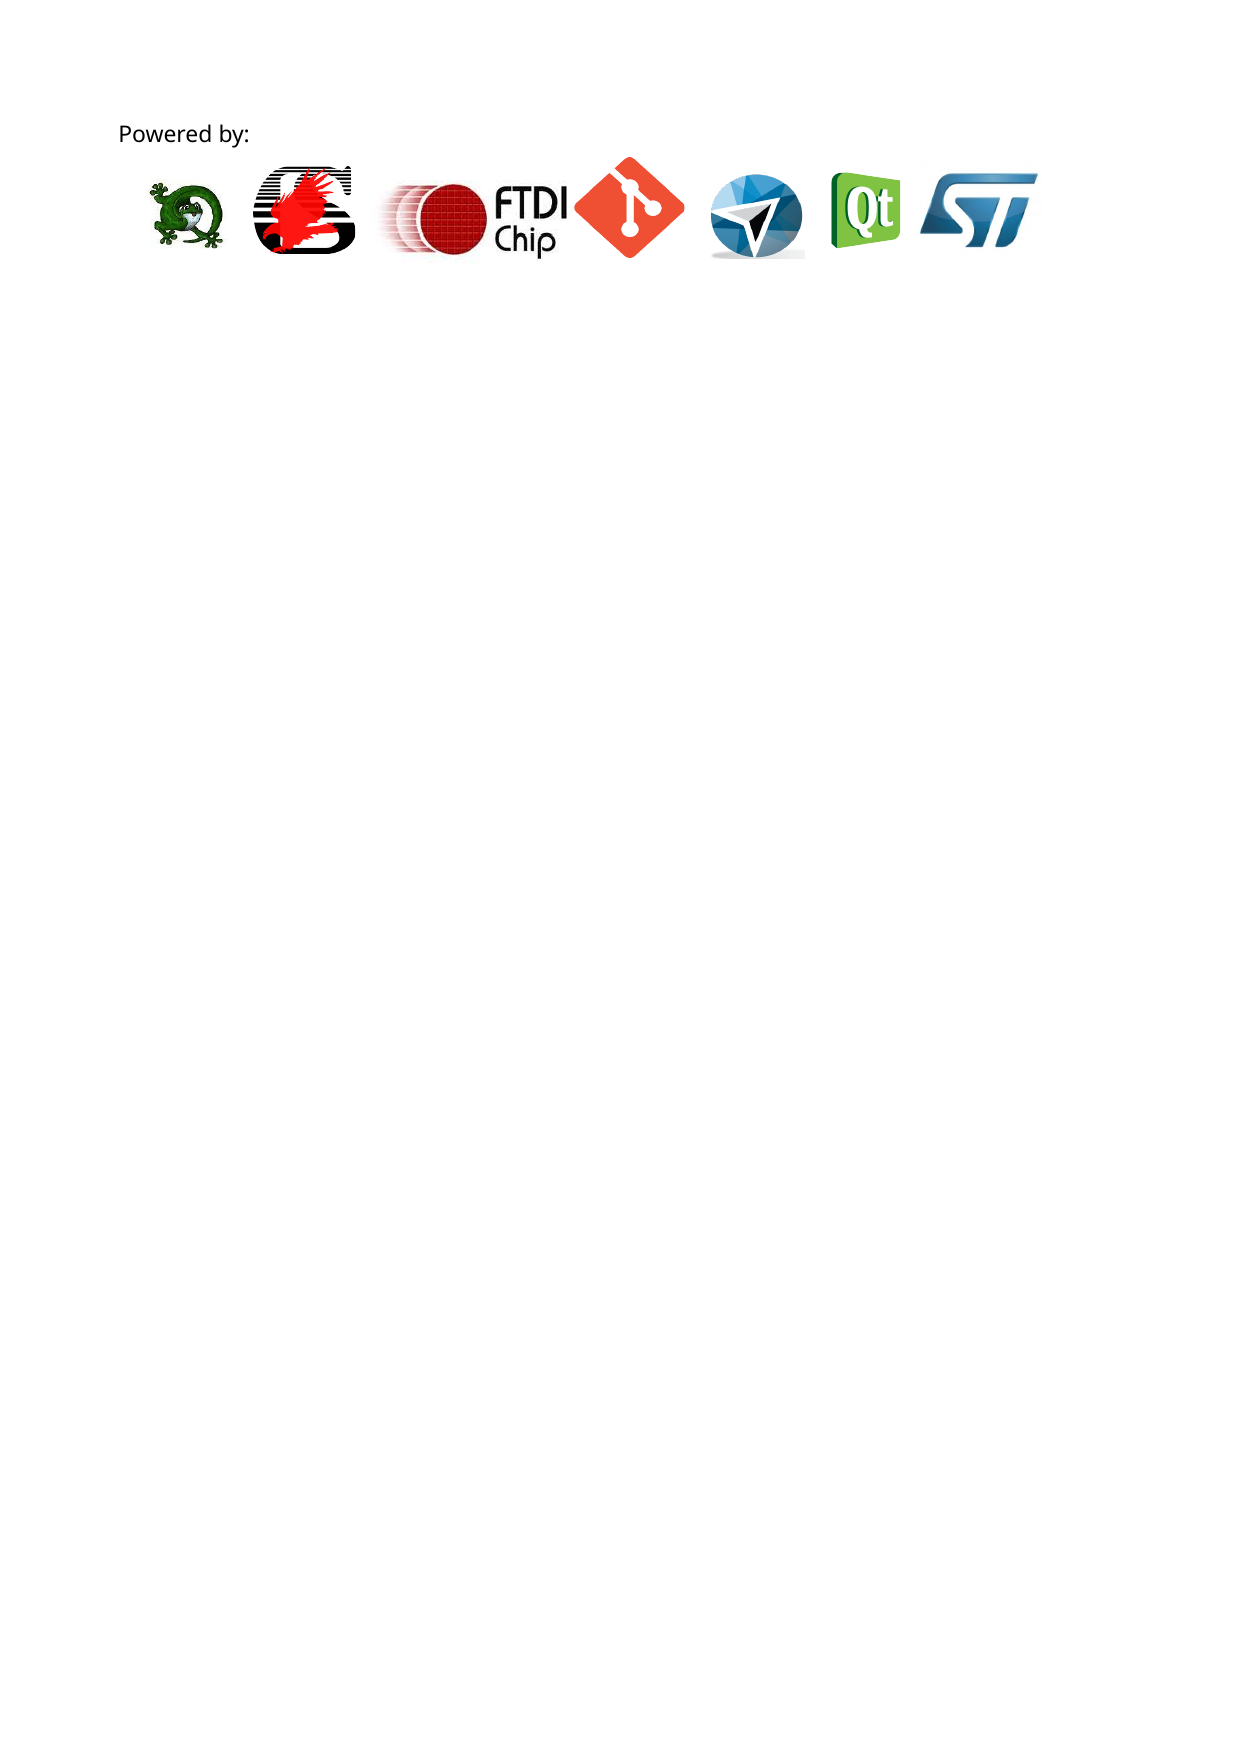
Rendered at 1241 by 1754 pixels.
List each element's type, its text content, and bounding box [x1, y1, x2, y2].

text Powered by: [118, 118, 1122, 149]
picture [370, 180, 570, 263]
picture [914, 158, 1045, 260]
picture [118, 166, 356, 262]
picture [817, 166, 912, 253]
picture [696, 166, 806, 259]
picture [574, 157, 685, 258]
